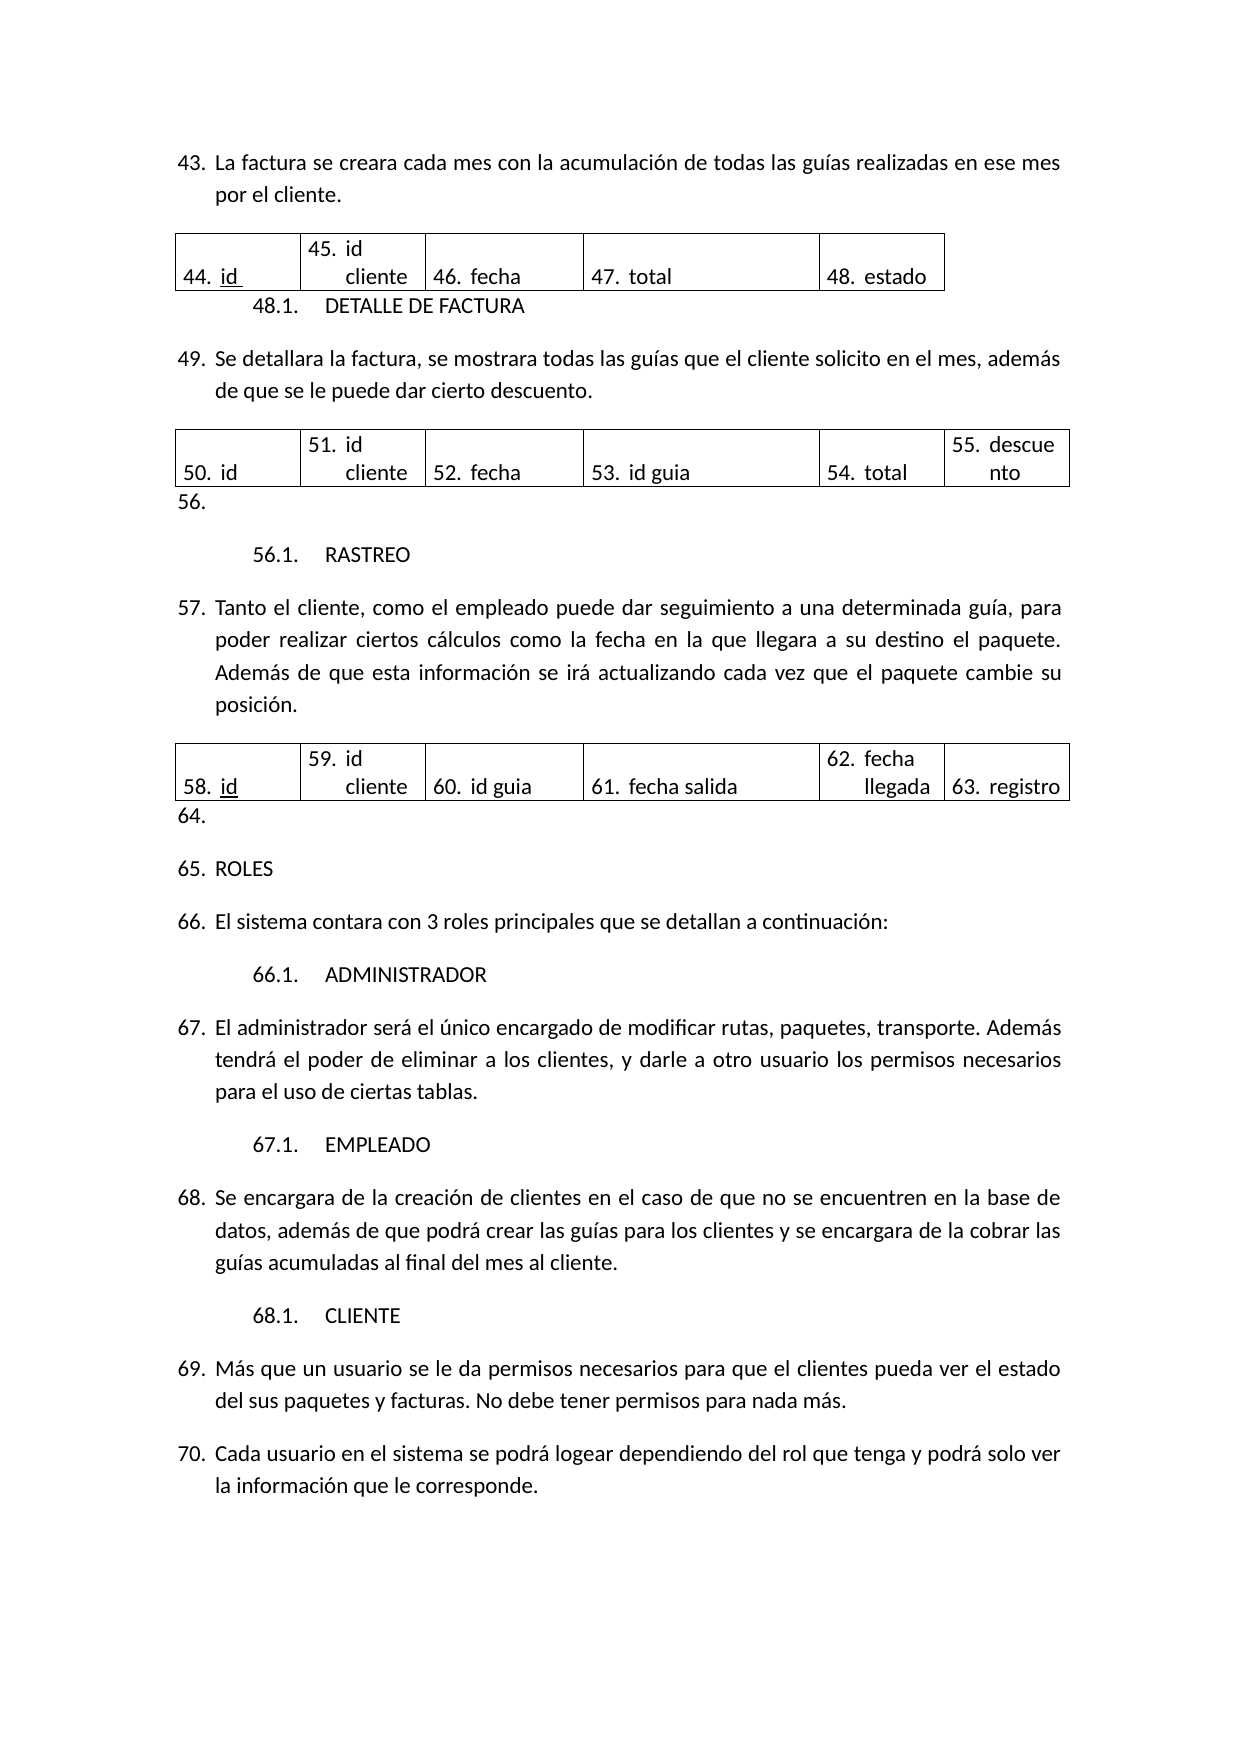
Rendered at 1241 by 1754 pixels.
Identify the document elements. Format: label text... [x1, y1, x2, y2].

table_header id cliente [301, 744, 425, 800]
table_header id cliente [301, 430, 425, 486]
list Cada usuario en el sistema se podrá logear dependiendo del rol que tenga y podrá solo ver la información que le corresponde. [177, 1439, 1063, 1499]
table_header registro [945, 744, 1069, 800]
list Se encargara de la creación de clientes en el caso de que no se encuentren en la base de datos, además de que podrá crear las guías para los clientes y se encargara de la cobrar las guías acumuladas al final del mes al cliente. [177, 1183, 1063, 1276]
table_header estado [820, 234, 944, 290]
table_header id [176, 234, 300, 290]
list ROLES [177, 854, 1063, 882]
list El administrador será el único encargado de modificar rutas, paquetes, transporte. Además tendrá el poder de eliminar a los clientes, y darle a otro usuario los permisos necesarios para el uso de ciertas tablas. [177, 1013, 1063, 1106]
table_header fecha [426, 234, 583, 290]
table_header fecha llegada [820, 744, 944, 800]
table_header fecha [426, 430, 583, 486]
table_header total [584, 234, 819, 290]
table_header total [820, 430, 944, 486]
list Tanto el cliente, como el empleado puede dar seguimiento a una determinada guía, para poder realizar ciertos cálculos como la fecha en la que llegara a su destino el paquete. Además de que esta información se irá actualizando cada vez que el paquete cambie su posición. [177, 593, 1063, 718]
table_header descuento [945, 430, 1069, 486]
list RASTREO [252, 540, 1063, 568]
list Más que un usuario se le da permisos necesarios para que el clientes pueda ver el estado del sus paquetes y facturas. No debe tener permisos para nada más. [177, 1354, 1063, 1414]
table_header id guia [584, 430, 819, 486]
list DETALLE DE FACTURA [252, 291, 1063, 319]
list ADMINISTRADOR [252, 960, 1063, 988]
table_header id cliente [301, 234, 425, 290]
list EMPLEADO [252, 1131, 1063, 1158]
list La factura se creara cada mes con la acumulación de todas las guías realizadas en ese mes por el cliente. [177, 148, 1063, 208]
table_header id [176, 744, 300, 800]
list El sistema contara con 3 roles principales que se detallan a continuación: [177, 907, 1063, 935]
table_header id [176, 430, 300, 486]
list Se detallara la factura, se mostrara todas las guías que el cliente solicito en el mes, además de que se le puede dar cierto descuento. [177, 344, 1063, 404]
table_header fecha salida [584, 744, 819, 800]
table_header id guia [426, 744, 583, 800]
list CLIENTE [252, 1301, 1063, 1329]
